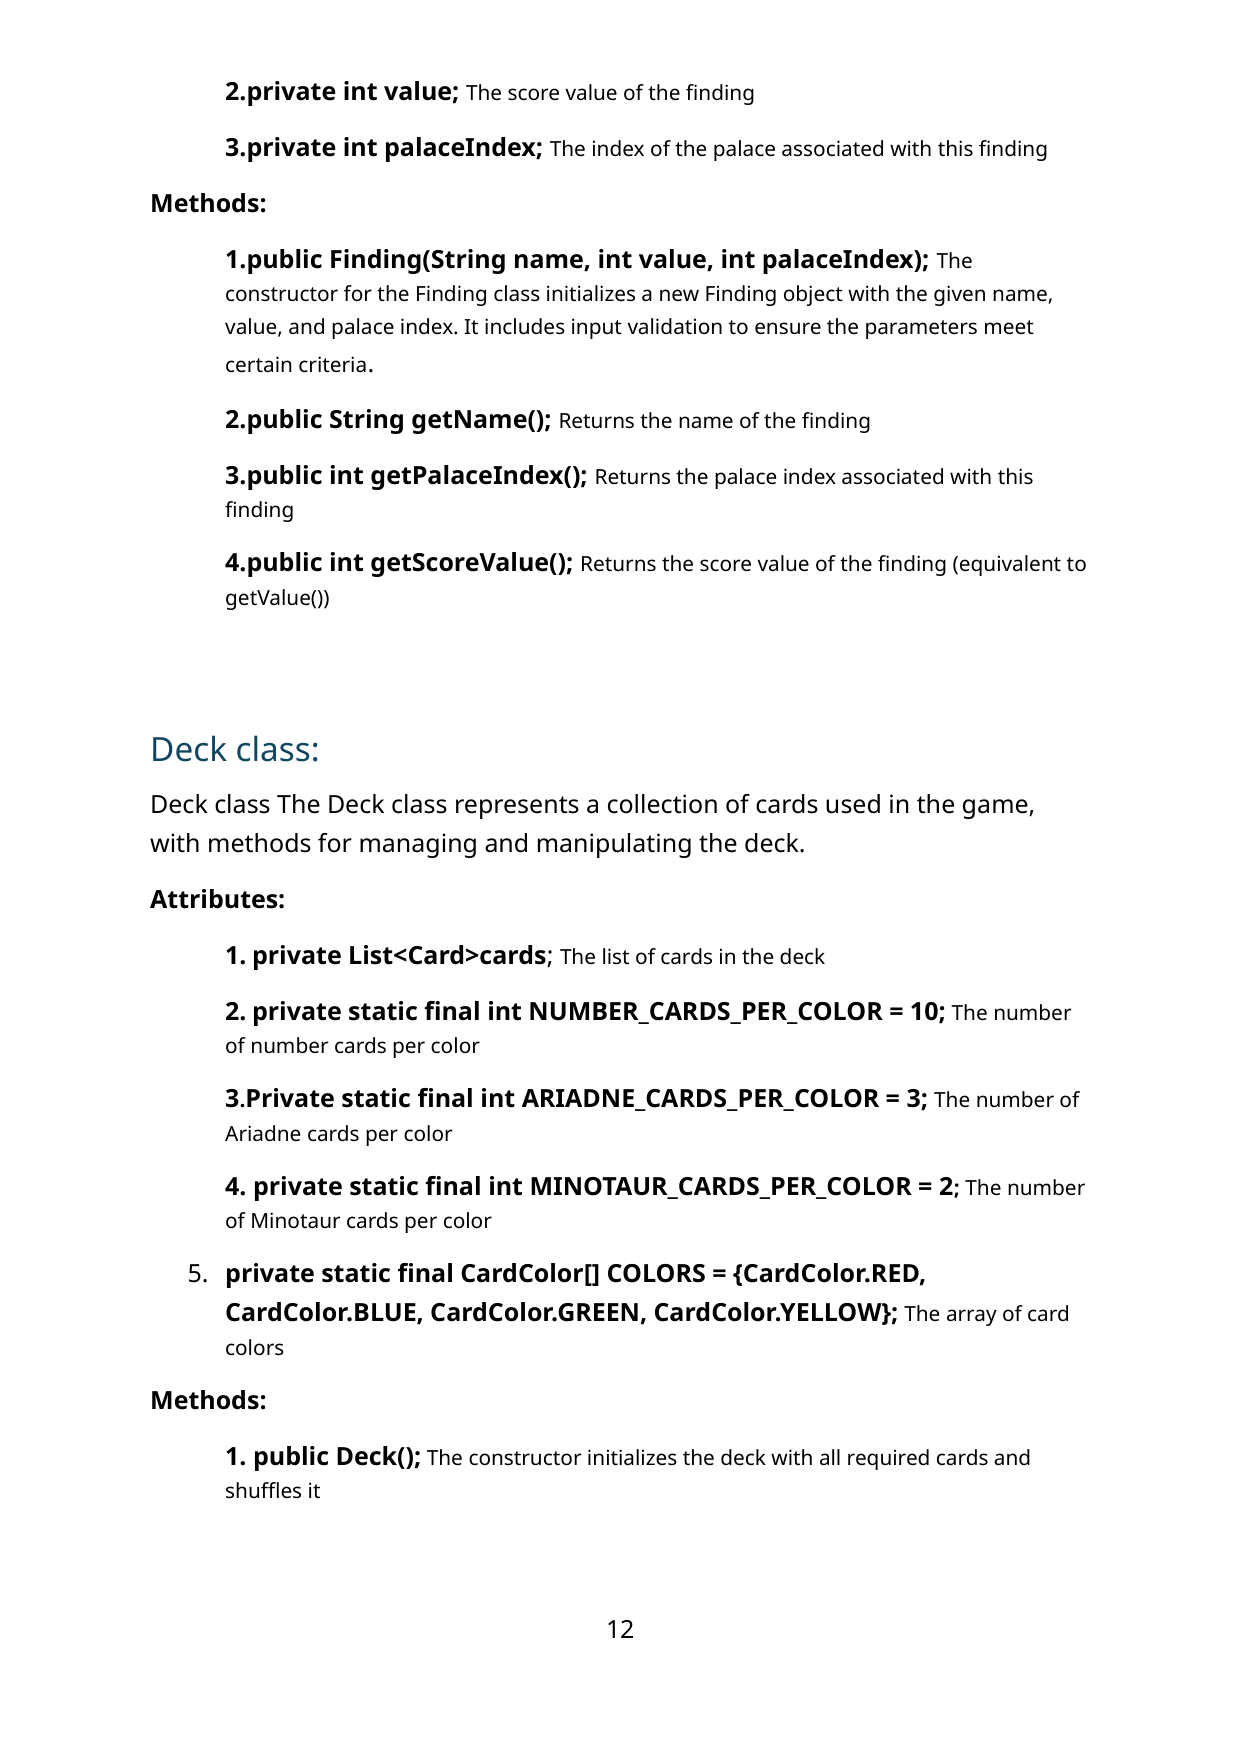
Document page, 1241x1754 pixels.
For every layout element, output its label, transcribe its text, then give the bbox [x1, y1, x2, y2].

text 3.Private static final int ARIADNE_CARDS_PER_COLOR = 3; The number of Ariadne cards per color [225, 1081, 1090, 1147]
text 2.public String getName(); Returns the name of the finding [225, 401, 1090, 436]
text 1. private List<Card>cards; The list of cards in the deck [225, 937, 1090, 972]
text 2. private static final int NUMBER_CARDS_PER_COLOR = 10; The number of number cards per color [225, 993, 1090, 1060]
subtitle Deck class: [150, 726, 1090, 772]
text Methods: [150, 1382, 1090, 1417]
text Methods: [150, 185, 1090, 219]
text 1. public Deck(); The constructor initializes the deck with all required cards and shuffles it [225, 1438, 1090, 1505]
text 3.public int getPalaceIndex(); Returns the palace index associated with this finding [225, 457, 1090, 524]
text 2.private int value; The score value of the finding [225, 74, 1090, 108]
text Deck class The Deck class represents a collection of cards used in the game, with methods for managing and manipulating the deck. [150, 787, 1090, 860]
text Attributes: [150, 882, 1090, 916]
list private static final CardColor[] COLORS = {CardColor.RED, CardColor.BLUE, CardColor.GREEN, CardColor.YELLOW}; The array of card colors [187, 1256, 1090, 1362]
text 3.private int palaceIndex; The index of the palace associated with this finding [225, 129, 1090, 164]
text 4.public int getScoreValue(); Returns the score value of the finding (equivalent to getValue()) [225, 545, 1090, 611]
text 1.public Finding(String name, int value, int palaceIndex); The constructor for the Finding class initializes a new Finding object with the given name, value, and palace index. It includes input validation to ensure the parameters meet certain criteria. [225, 241, 1090, 380]
text 4. private static final int MINOTAUR_CARDS_PER_COLOR = 2; The number of Minotaur cards per color [225, 1168, 1090, 1235]
